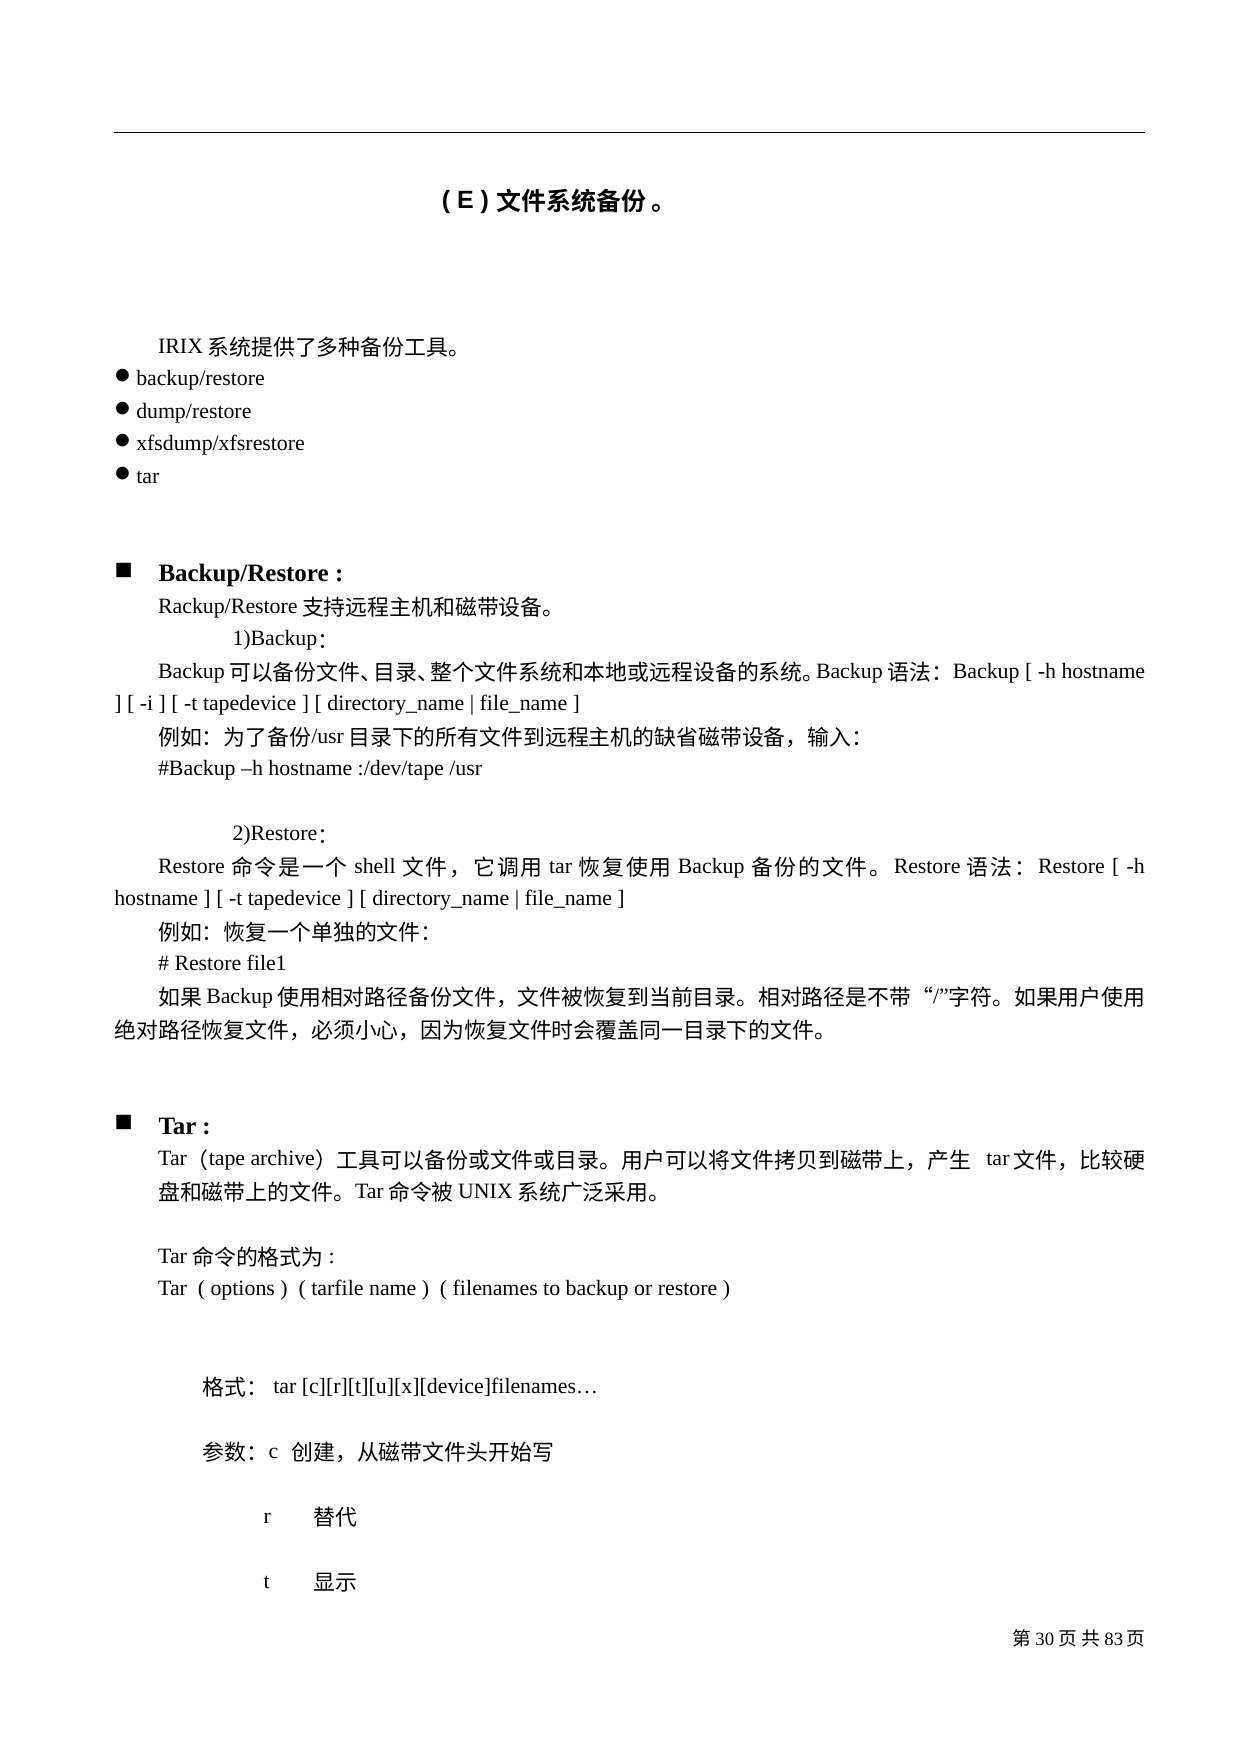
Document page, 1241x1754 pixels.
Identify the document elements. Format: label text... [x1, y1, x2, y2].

list Restore： [114, 812, 1145, 844]
list Backup： [114, 617, 1145, 649]
text Rackup/Restore支持远程主机和磁带设备。 [114, 584, 1145, 617]
list tar [114, 454, 1145, 487]
text # Restore file1 [114, 942, 1145, 974]
text 例如：恢复一个单独的文件： [114, 909, 1145, 942]
list Tar : [114, 1104, 1145, 1137]
text 如果Backup使用相对路径备份文件，文件被恢复到当前目录。相对路径是不带“/”字符。如果用户使用绝对路径恢复文件，必须小心，因为恢复文件时会覆盖同一目录下的文件。 [114, 974, 1145, 1039]
text Tar 命令的格式为 : [114, 1234, 1145, 1267]
text Backup可以备份文件、目录、整个文件系统和本地或远程设备的系统。Backup语法：Backup [ -h hostname ] [ -i ] [ -t tapedevice ] [ directory_name | file_name ] [114, 649, 1145, 714]
text Tar ( options ) ( tarfile name ) ( filenames to backup or restore ) [114, 1267, 1145, 1299]
list backup/restore [114, 357, 1145, 389]
list Backup/Restore : [114, 552, 1145, 584]
text Restore命令是一个shell文件，它调用tar恢复使用Backup备份的文件。Restore语法：Restore [ -h hostname ] [ -t tapedevice ] [ directory_name | file_name ] [114, 844, 1145, 909]
text t 显示 [114, 1559, 1145, 1592]
list dump/restore [114, 389, 1145, 422]
text #Backup –h hostname :/dev/tape /usr [114, 747, 1145, 779]
text 参数：c 创建，从磁带文件头开始写 [114, 1429, 1145, 1462]
list xfsdump/xfsrestore [114, 422, 1145, 454]
text IRIX系统提供了多种备份工具。 [114, 324, 1145, 357]
text r 替代 [114, 1494, 1145, 1527]
text 例如：为了备份/usr目录下的所有文件到远程主机的缺省磁带设备，输入： [114, 714, 1145, 747]
subtitle ( E ) 文件系统备份 。 [383, 162, 1145, 227]
text 格式： tar [c][r][t][u][x][device]filenames… [114, 1364, 1145, 1397]
text Tar（tape archive）工具可以备份或文件或目录。用户可以将文件拷贝到磁带上，产生 tar文件，比较硬盘和磁带上的文件。Tar命令被UNIX系统广泛采用。 [158, 1137, 1145, 1202]
